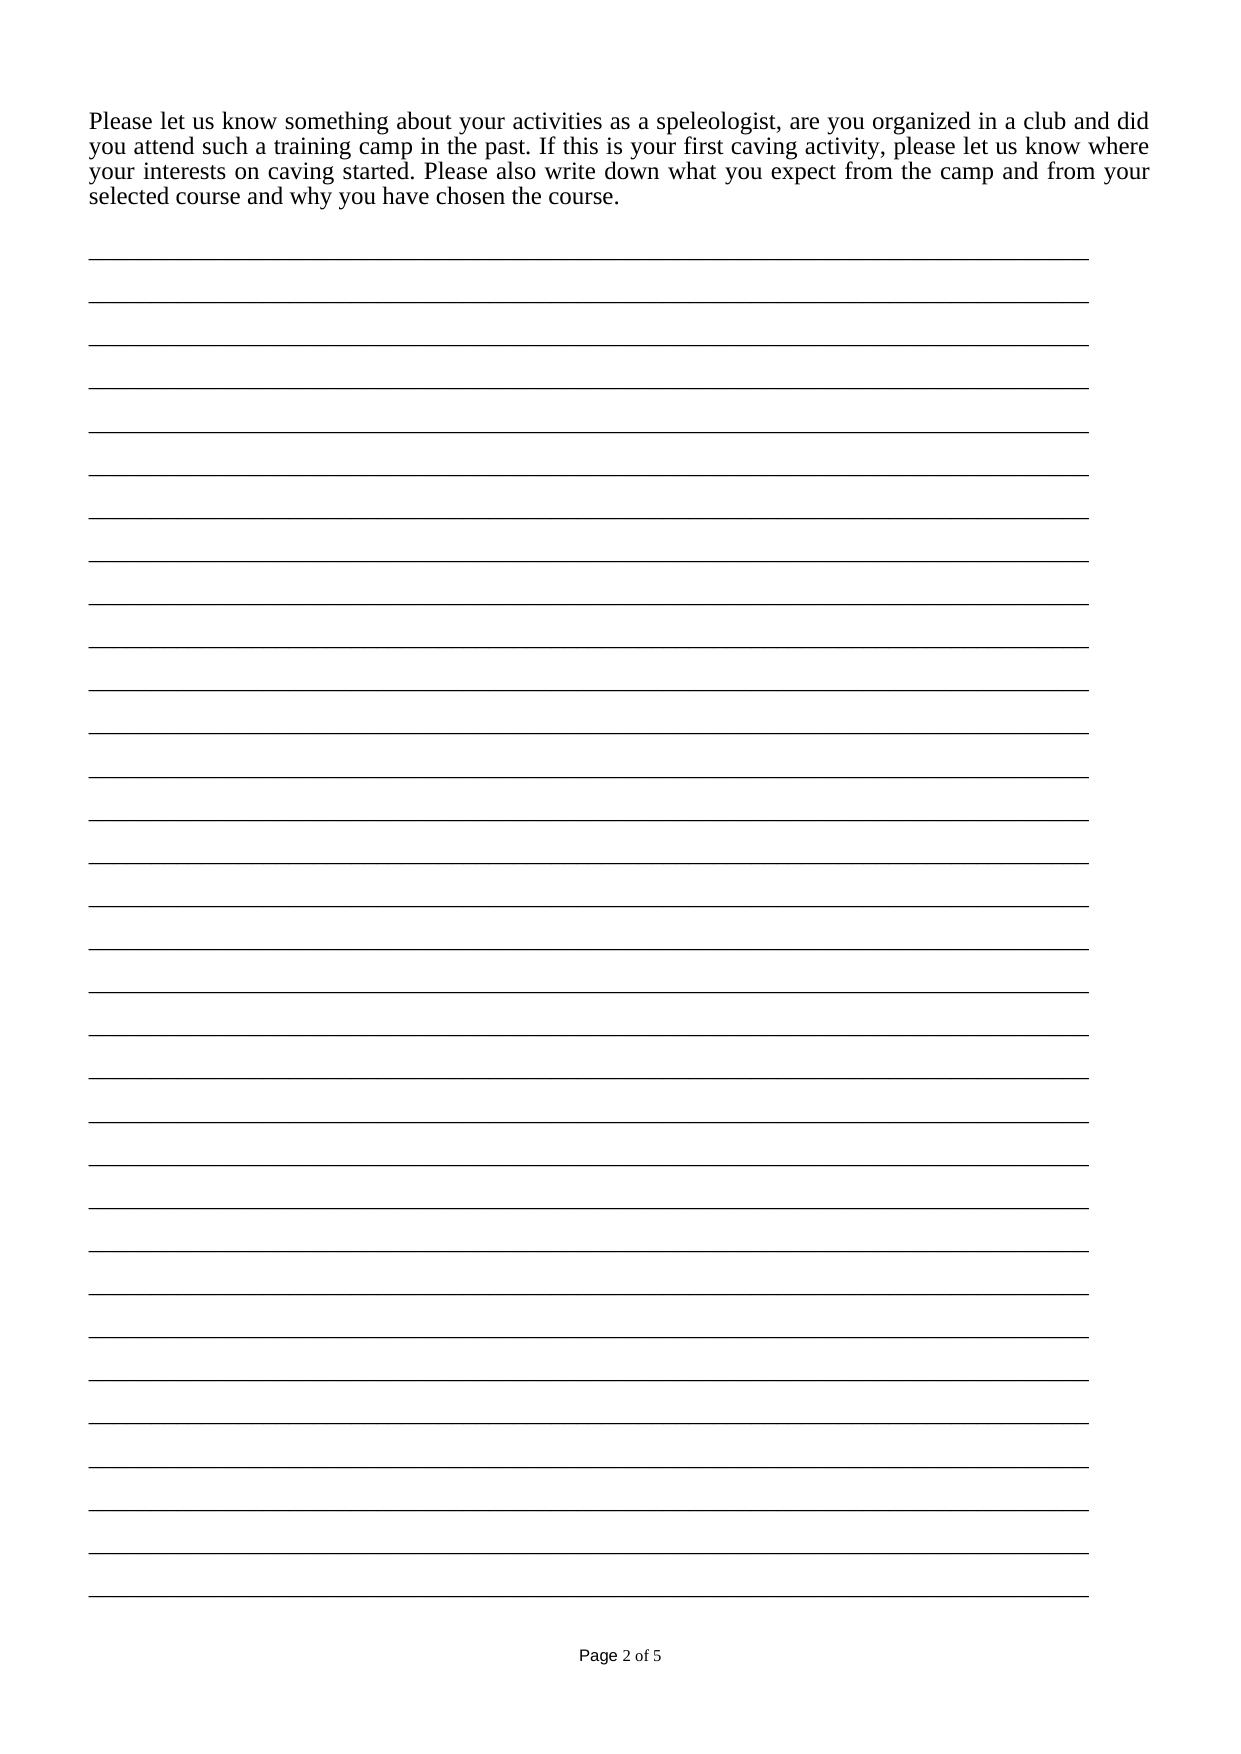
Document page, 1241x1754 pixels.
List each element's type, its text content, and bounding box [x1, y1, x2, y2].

text ________________________________________________________________________________ [89, 708, 1152, 737]
text ________________________________________________________________________________ [89, 1097, 1152, 1125]
text ________________________________________________________________________________ [89, 665, 1152, 694]
text ________________________________________________________________________________ [89, 234, 1152, 263]
text ________________________________________________________________________________ [89, 363, 1152, 392]
text Please let us know something about your activities as a speleologist, are you organized in a club and did you attend such a training camp in the past. If this is your first caving activity, please let us know where your interests on caving started. Please also write down what you expect from the camp and from your selected course and why you have chosen the course. [89, 109, 1152, 209]
text ________________________________________________________________________________ [89, 450, 1152, 478]
text ________________________________________________________________________________ [89, 1355, 1152, 1384]
text ________________________________________________________________________________ [89, 407, 1152, 435]
text ________________________________________________________________________________ [89, 1010, 1152, 1039]
text ________________________________________________________________________________ [89, 752, 1152, 780]
text ________________________________________________________________________________ [89, 536, 1152, 565]
text ________________________________________________________________________________ [89, 1528, 1152, 1557]
text ________________________________________________________________________________ [89, 1398, 1152, 1427]
text ________________________________________________________________________________ [89, 1269, 1152, 1298]
text ________________________________________________________________________________ [89, 579, 1152, 608]
text ________________________________________________________________________________ [89, 838, 1152, 867]
text ________________________________________________________________________________ [89, 795, 1152, 823]
text ________________________________________________________________________________ [89, 320, 1152, 349]
text ________________________________________________________________________________ [89, 967, 1152, 996]
text ________________________________________________________________________________ [89, 622, 1152, 651]
text ________________________________________________________________________________ [89, 1485, 1152, 1513]
text ________________________________________________________________________________ [89, 1442, 1152, 1470]
text ________________________________________________________________________________ [89, 277, 1152, 306]
text ________________________________________________________________________________ [89, 1183, 1152, 1212]
text ________________________________________________________________________________ [89, 493, 1152, 522]
text ________________________________________________________________________________ [89, 1312, 1152, 1341]
text ________________________________________________________________________________ [89, 1571, 1152, 1600]
text ________________________________________________________________________________ [89, 1053, 1152, 1082]
text ________________________________________________________________________________ [89, 924, 1152, 953]
text ________________________________________________________________________________ [89, 1140, 1152, 1168]
text ________________________________________________________________________________ [89, 881, 1152, 910]
text ________________________________________________________________________________ [89, 1226, 1152, 1255]
